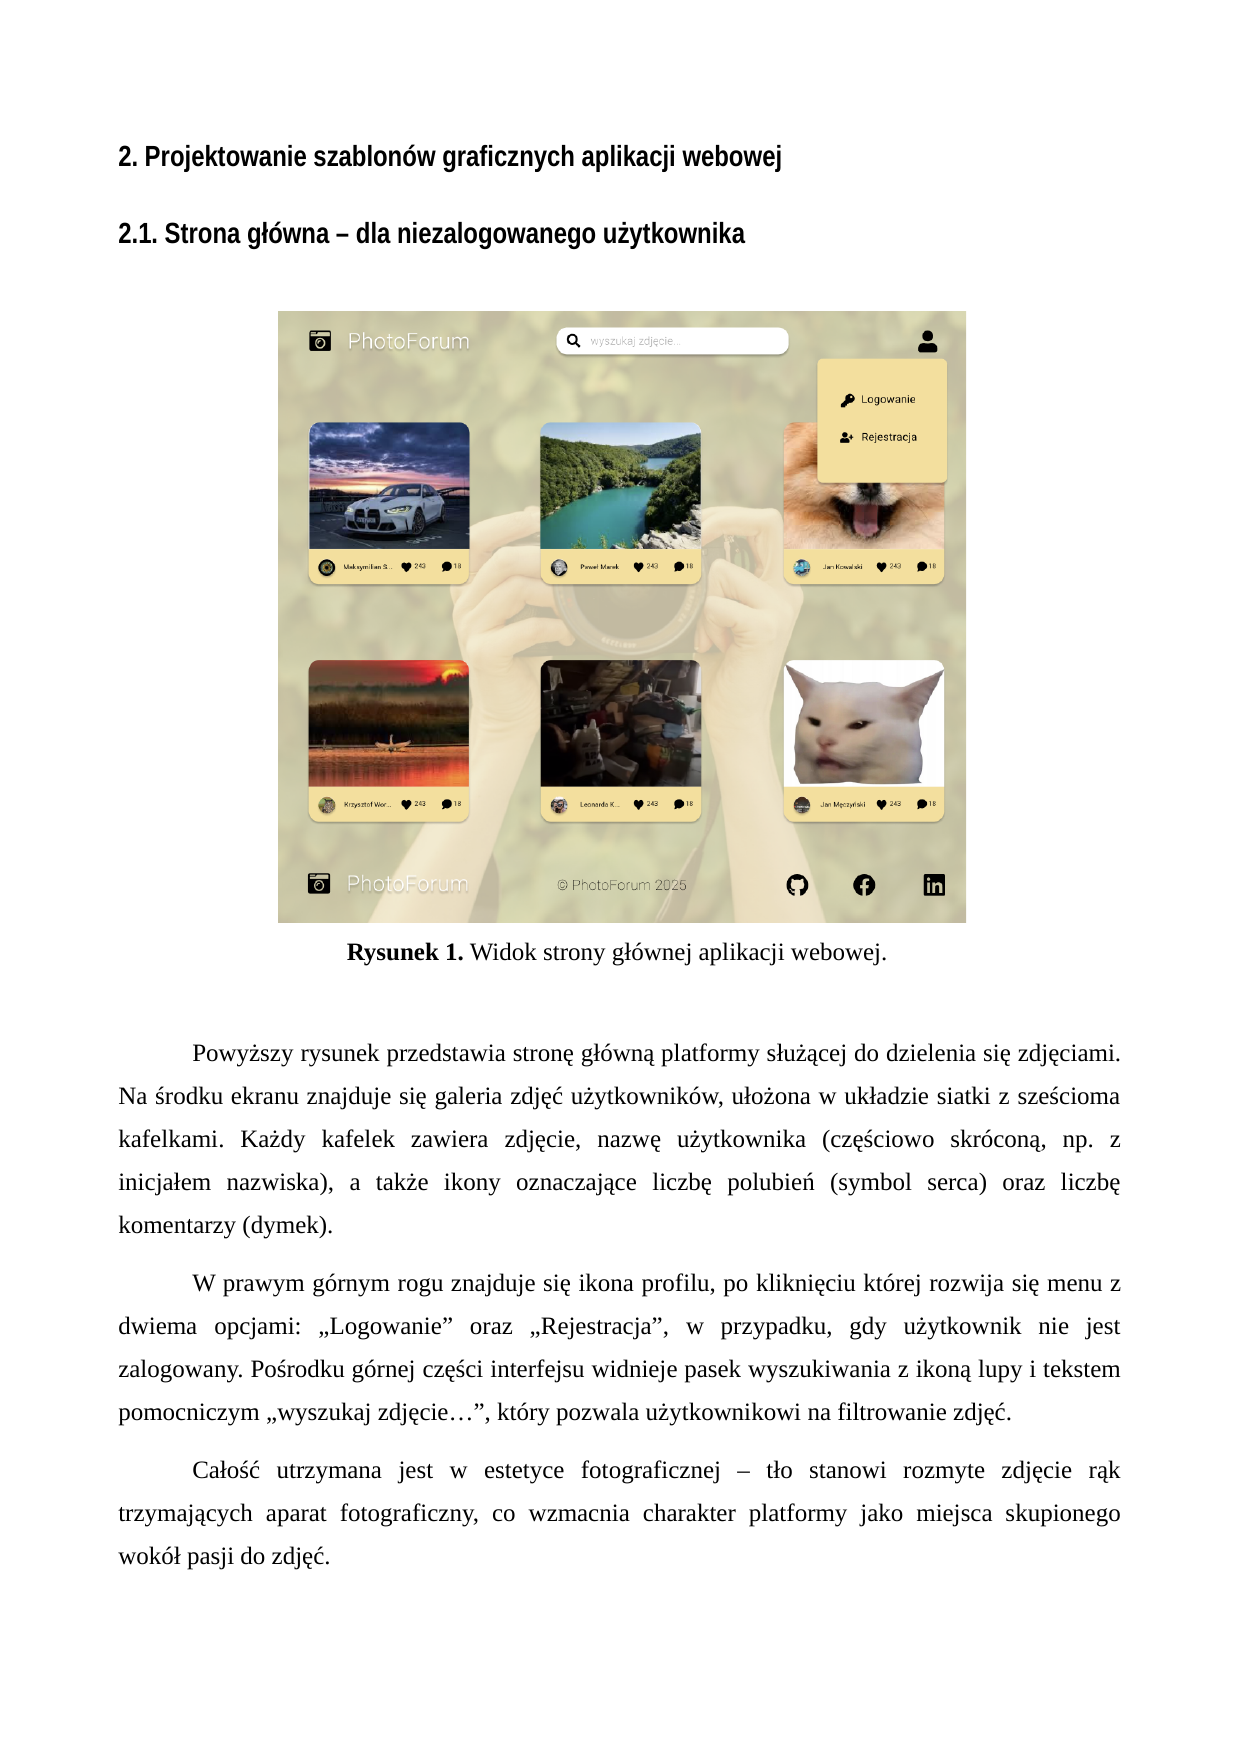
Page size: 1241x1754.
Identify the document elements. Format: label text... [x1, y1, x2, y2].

text W prawym górnym rogu znajduje się ikona profilu, po kliknięciu której rozwija się menu z dwiema opcjami: „Logowanie” oraz „Rejestracja”, w przypadku, gdy użytkownik nie jest zalogowany. Pośrodku górnej części interfejsu widnieje pasek wyszukiwania z ikoną lupy i tekstem pomocniczym „wyszukaj zdjęcie…”, który pozwala użytkownikowi na filtrowanie zdjęć. [118, 1268, 1122, 1426]
text Rysunek 1. Widok strony głównej aplikacji webowej. [118, 322, 1122, 1009]
subtitle 2. Projektowanie szablonów graficznych aplikacji webowej [118, 139, 1122, 172]
picture [278, 311, 967, 923]
subtitle 2.1. Strona główna – dla niezalogowanego użytkownika [118, 216, 746, 249]
text Powyższy rysunek przedstawia stronę główną platformy służącej do dzielenia się zdjęciami. Na środku ekranu znajduje się galeria zdjęć użytkowników, ułożona w układzie siatki z sześcioma kafelkami. Każdy kafelek zawiera zdjęcie, nazwę użytkownika (częściowo skróconą, np. z inicjałem nazwiska), a także ikony oznaczające liczbę polubień (symbol serca) oraz liczbę komentarzy (dymek). [118, 1038, 1122, 1239]
text Całość utrzymana jest w estetyce fotograficznej – tło stanowi rozmyte zdjęcie rąk trzymających aparat fotograficzny, co wzmacnia charakter platformy jako miejsca skupionego wokół pasji do zdjęć. [118, 1455, 1122, 1570]
